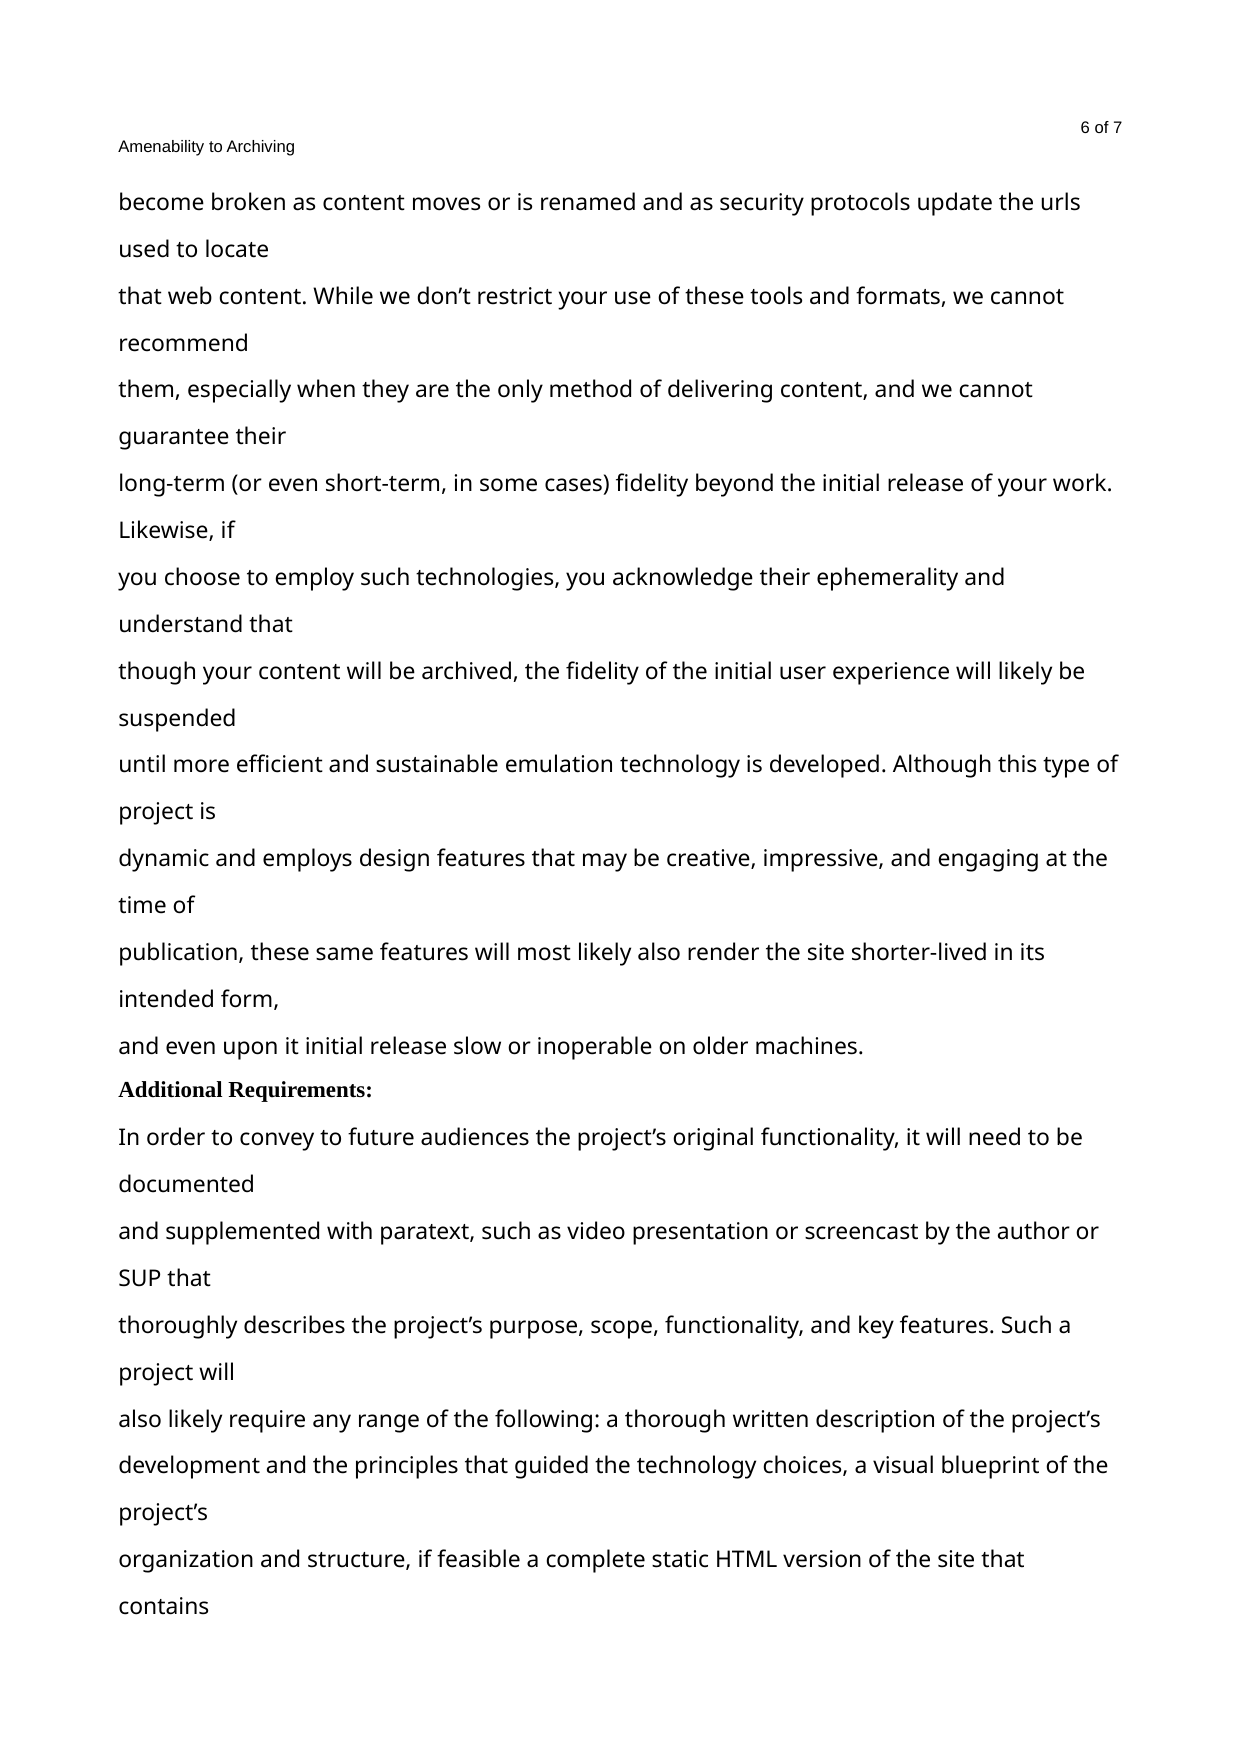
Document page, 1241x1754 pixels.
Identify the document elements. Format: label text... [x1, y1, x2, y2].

text and even upon it initial release slow or inoperable on older machines. [118, 1030, 1122, 1061]
text become broken as content moves or is renamed and as security protocols update the urls used to locate [118, 186, 1122, 264]
text though your content will be archived, the fidelity of the initial user experience will likely be suspended [118, 655, 1122, 733]
text development and the principles that guided the technology choices, a visual blueprint of the project’s [118, 1449, 1122, 1528]
text Additional Requirements: [118, 1077, 1122, 1103]
text publication, these same features will most likely also render the site shorter-lived in its intended form, [118, 936, 1122, 1014]
text and supplemented with paratext, such as video presentation or screencast by the author or SUP that [118, 1215, 1122, 1293]
text dynamic and employs design features that may be creative, impressive, and engaging at the time of [118, 842, 1122, 920]
text In order to convey to future audiences the project’s original functionality, it will need to be documented [118, 1121, 1122, 1199]
text thoroughly describes the project’s purpose, scope, functionality, and key features. Such a project will [118, 1309, 1122, 1387]
text also likely require any range of the following: a thorough written description of the project’s [118, 1403, 1122, 1434]
text you choose to employ such technologies, you acknowledge their ephemerality and understand that [118, 561, 1122, 639]
text long-term (or even short-term, in some cases) fidelity beyond the initial release of your work. Likewise, if [118, 467, 1122, 545]
text until more efficient and sustainable emulation technology is developed. Although this type of project is [118, 748, 1122, 827]
text them, especially when they are the only method of delivering content, and we cannot guarantee their [118, 373, 1122, 452]
text that web content. While we don’t restrict your use of these tools and formats, we cannot recommend [118, 280, 1122, 358]
text organization and structure, if feasible a complete static HTML version of the site that contains [118, 1543, 1122, 1621]
